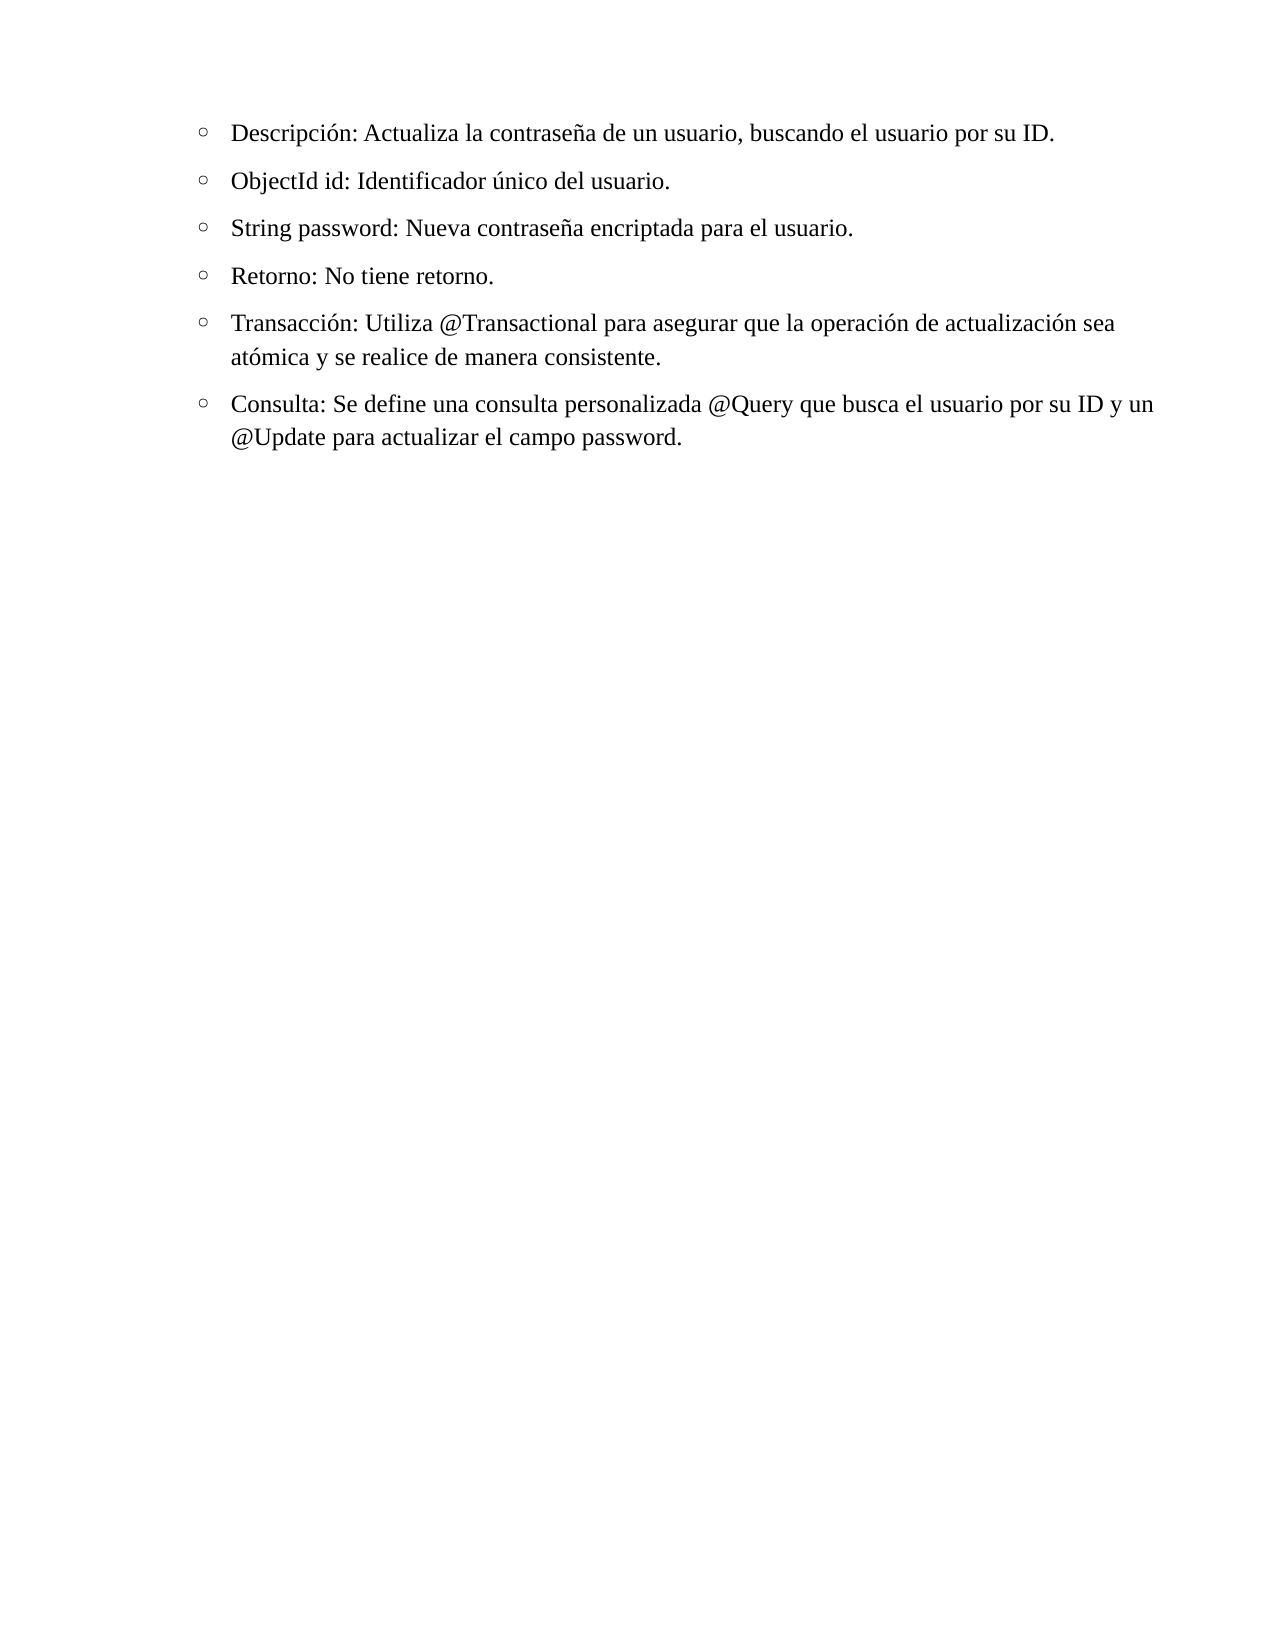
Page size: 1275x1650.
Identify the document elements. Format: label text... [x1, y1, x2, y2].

list Consulta: Se define una consulta personalizada @Query que busca el usuario por su ID y un @Update para actualizar el campo password. [193, 389, 1157, 451]
list Retorno: No tiene retorno. [193, 261, 1157, 290]
list Transacción: Utiliza @Transactional para asegurar que la operación de actualización sea atómica y se realice de manera consistente. [193, 308, 1157, 370]
list String password: Nueva contraseña encriptada para el usuario. [193, 213, 1157, 242]
list ObjectId id: Identificador único del usuario. [193, 166, 1157, 194]
list Descripción: Actualiza la contraseña de un usuario, buscando el usuario por su ID. [193, 118, 1157, 147]
